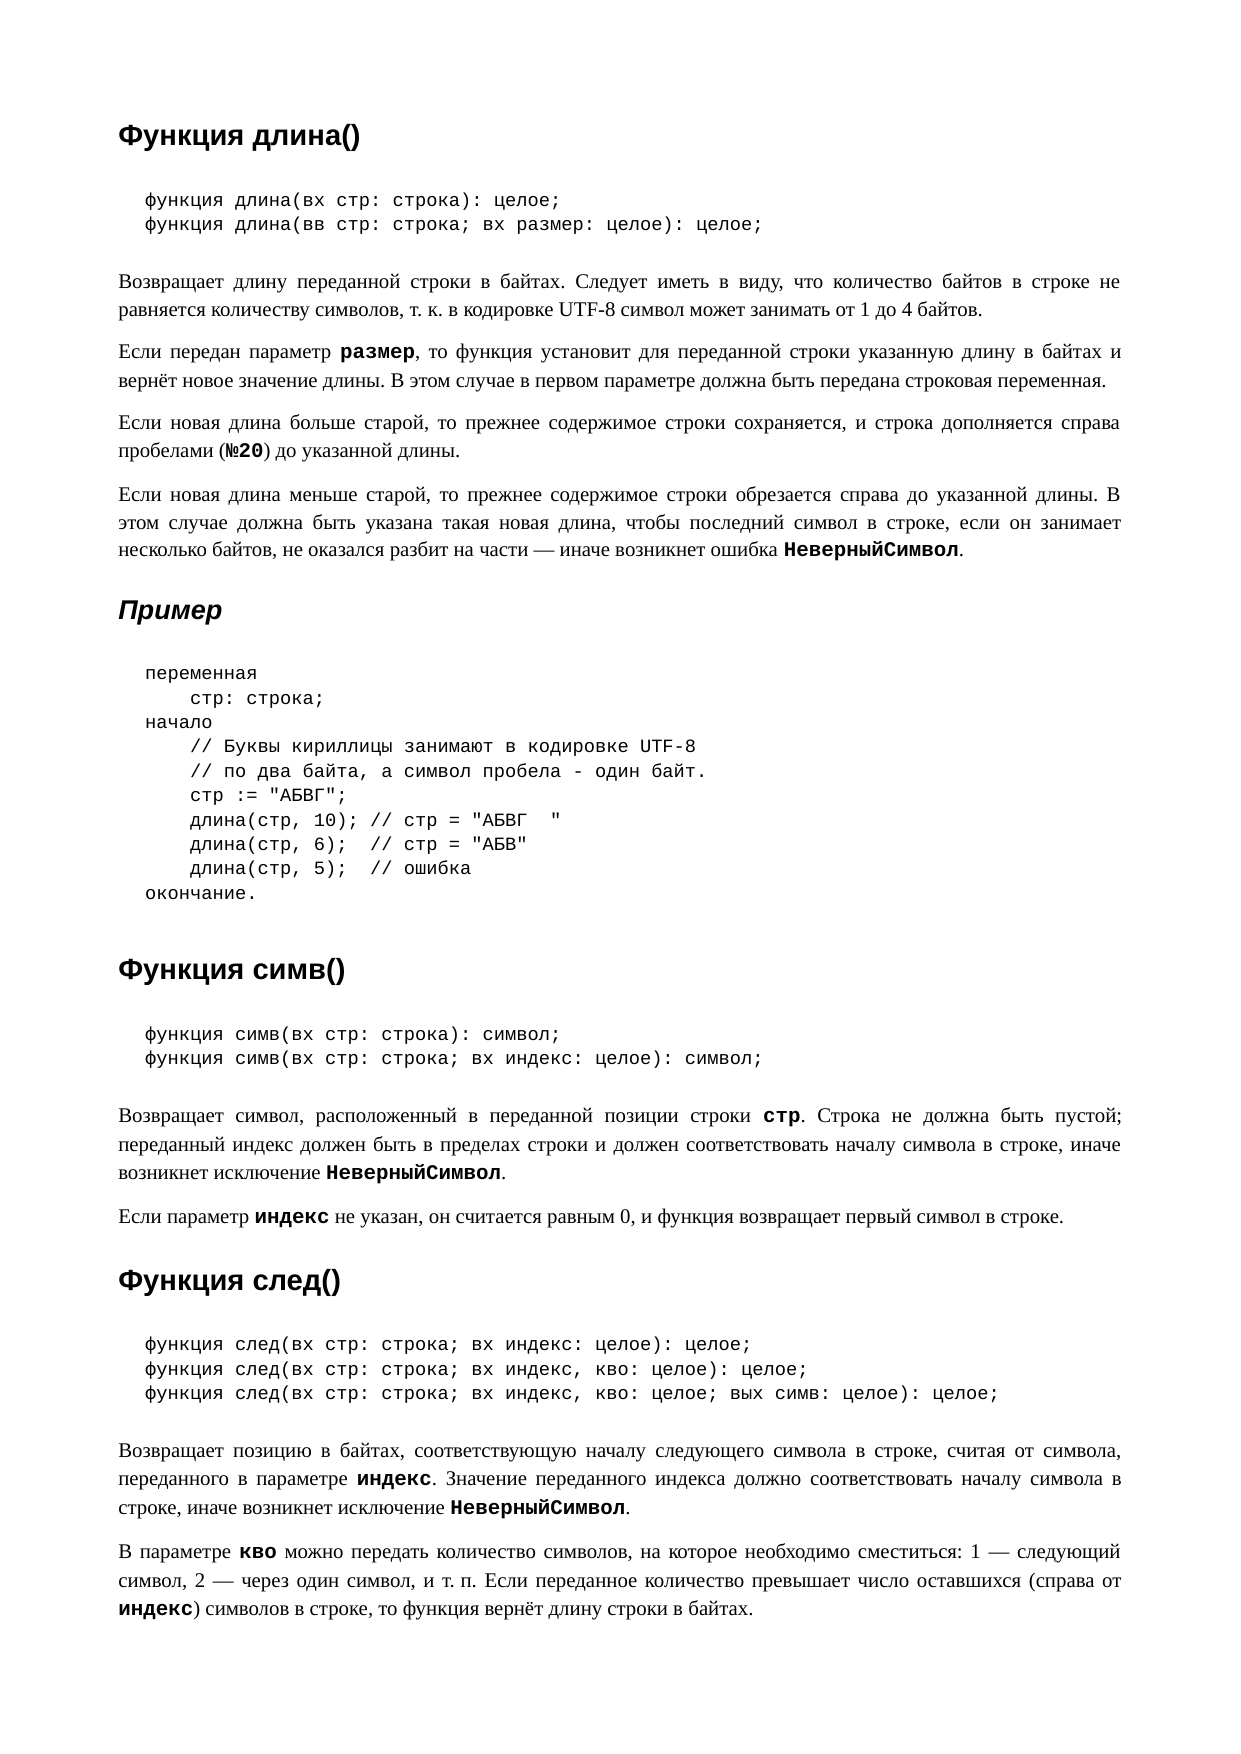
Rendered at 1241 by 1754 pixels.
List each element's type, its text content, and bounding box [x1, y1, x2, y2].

text функция след(вх стр: строка; вх индекс: целое): целое; [136, 1326, 1104, 1351]
text стр: строка; [136, 680, 1104, 704]
text Возвращает символ, расположенный в переданной позиции строки стр. Строка не должна быть пустой; переданный индекс должен быть в пределах строки и должен соответствовать началу символа в строке, иначе возникнет исключение НеверныйСимвол. [118, 1103, 1122, 1185]
subtitle Функция длина() [118, 118, 1122, 152]
text функция симв(вх стр: строка; вх индекс: целое): символ; [136, 1040, 1104, 1079]
text функция след(вх стр: строка; вх индекс, кво: целое; вых симв: целое): целое; [136, 1375, 1104, 1414]
text стр := "АБВГ"; [136, 777, 1104, 802]
text Если новая длина меньше старой, то прежнее содержимое строки обрезается справа до указанной длины. В этом случае должна быть указана такая новая длина, чтобы последний символ в строке, если он занимает несколько байтов, не оказался разбит на части — иначе возникнет ошибка НеверныйСимвол. [118, 482, 1122, 563]
text Возвращает позицию в байтах, соответствующую началу следующего символа в строке, считая от символа, переданного в параметре индекс. Значение переданного индекса должно соответствовать началу символа в строке, иначе возникнет исключение НеверныйСимвол. [118, 1438, 1122, 1520]
text длина(стр, 10); // стр = "АБВГ " [136, 802, 1104, 826]
text Если параметр индекс не указан, он считается равным 0, и функция возвращает первый символ в строке. [118, 1204, 1122, 1229]
text функция длина(вх стр: строка): целое; [136, 182, 1104, 206]
subtitle Функция след() [118, 1263, 1122, 1296]
subtitle Функция симв() [118, 952, 1122, 986]
text // по два байта, а символ пробела - один байт. [136, 753, 1104, 777]
text Если новая длина больше старой, то прежнее содержимое строки сохраняется, и строка дополняется справа пробелами (№20) до указанной длины. [118, 410, 1122, 463]
text переменная [136, 655, 1104, 680]
text // Буквы кириллицы занимают в кодировке UTF-8 [136, 728, 1104, 753]
text функция длина(вв стр: строка; вх размер: целое): целое; [136, 206, 1104, 245]
text Возвращает длину переданной строки в байтах. Следует иметь в виду, что количество байтов в строке не равняется количеству символов, т. к. в кодировке UTF-8 символ может занимать от 1 до 4 байтов. [118, 269, 1122, 321]
text функция след(вх стр: строка; вх индекс, кво: целое): целое; [136, 1351, 1104, 1375]
text Если передан параметр размер, то функция установит для переданной строки указанную длину в байтах и вернёт новое значение длины. В этом случае в первом параметре должна быть передана строковая переменная. [118, 339, 1122, 392]
text функция симв(вх стр: строка): символ; [136, 1016, 1104, 1040]
text длина(стр, 6); // стр = "АБВ" [136, 826, 1104, 850]
text начало [136, 704, 1104, 728]
text В параметре кво можно передать количество символов, на которое необходимо сместиться: 1 — следующий символ, 2 — через один символ, и т. п. Если переданное количество превышает число оставшихся (справа от индекс) символов в строке, то функция вернёт длину строки в байтах. [118, 1539, 1122, 1621]
subtitle Пример [118, 594, 1122, 625]
text длина(стр, 5); // ошибка [136, 850, 1104, 875]
text окончание. [136, 875, 1104, 914]
